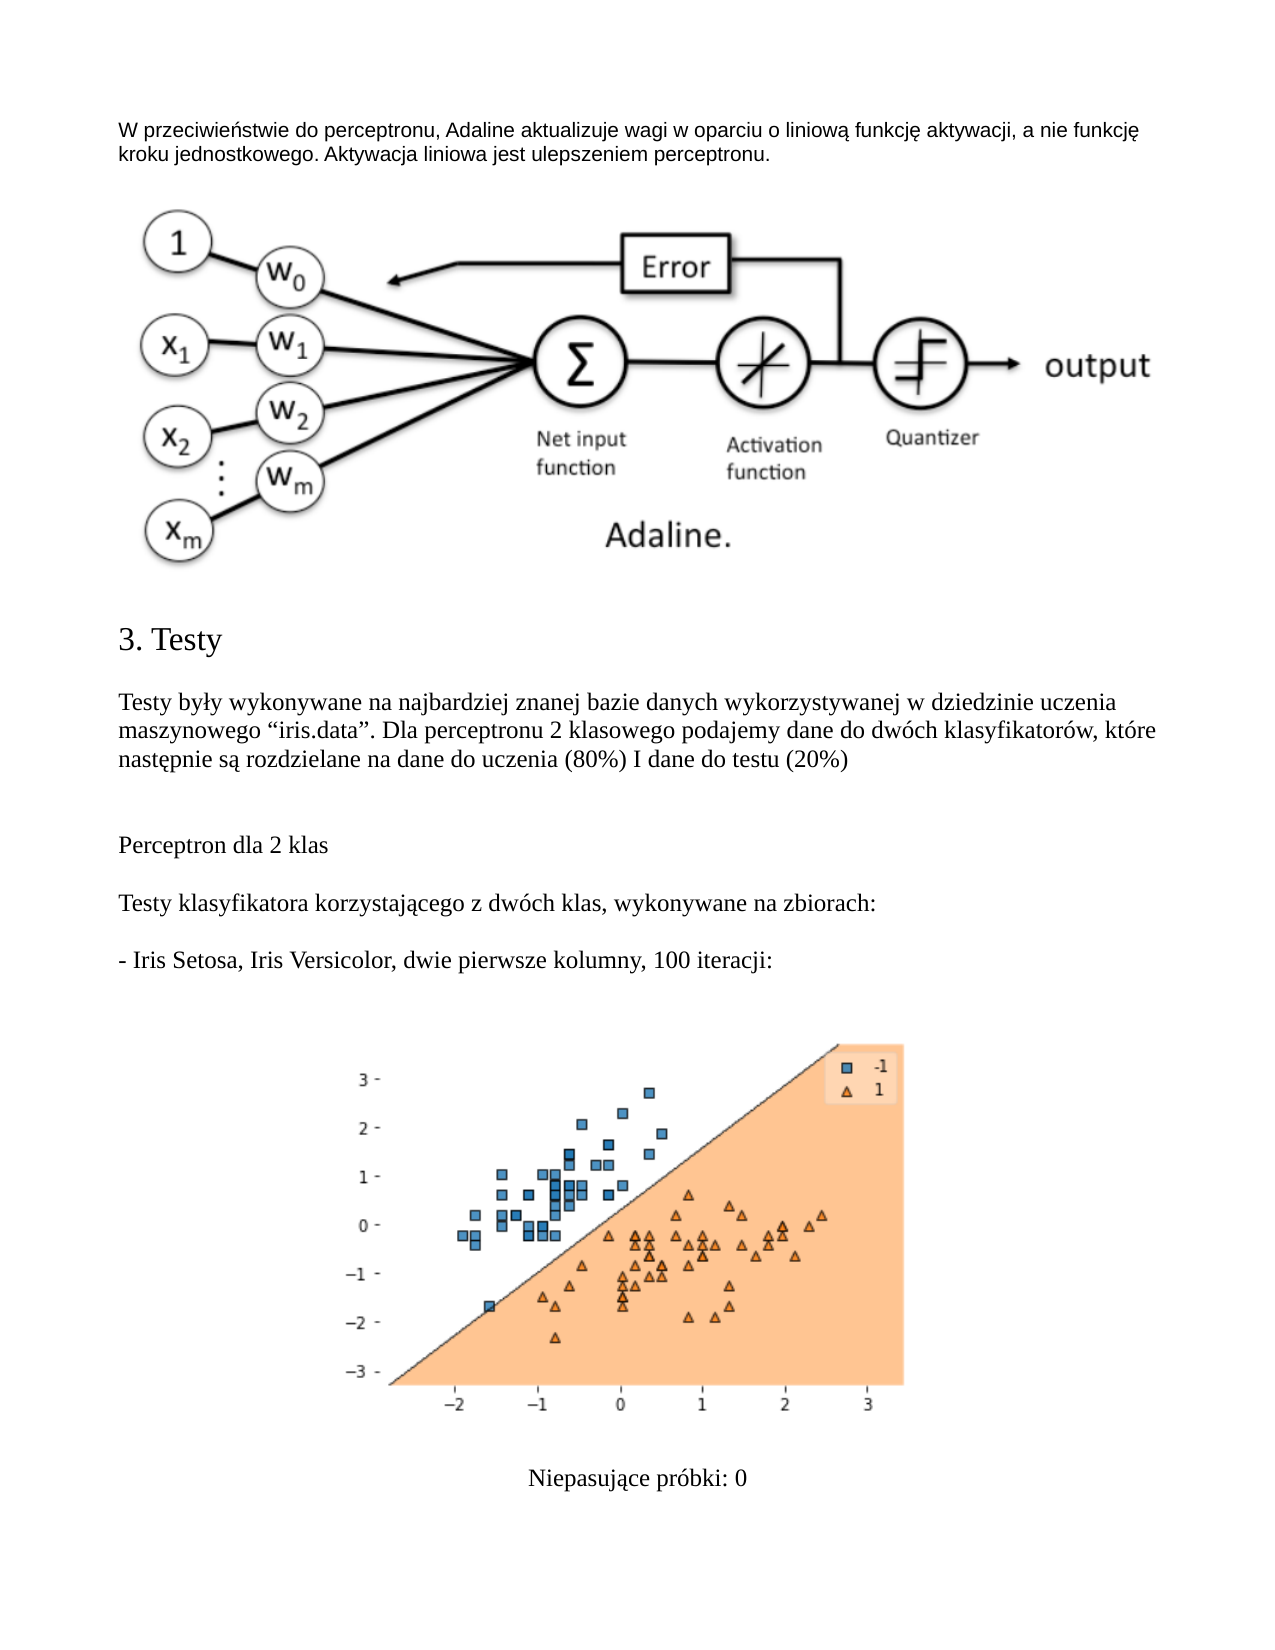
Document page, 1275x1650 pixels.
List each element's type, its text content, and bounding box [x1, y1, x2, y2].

text Testy były wykonywane na najbardziej znanej bazie danych wykorzystywanej w dziedzinie uczenia maszynowego “iris.data”. Dla perceptronu 2 klasowego podajemy dane do dwóch klasyfikatorów, które następnie są rozdzielane na dane do uczenia (80%) I dane do testu (20%) [118, 687, 1157, 773]
text Niepasujące próbki: 0 [118, 1463, 1157, 1492]
text W przeciwieństwie do perceptronu, Adaline aktualizuje wagi w oparciu o liniową funkcję aktywacji, a nie funkcję kroku jednostkowego. Aktywacja liniowa jest ulepszeniem perceptronu. [118, 118, 1157, 166]
text Testy klasyfikatora korzystającego z dwóch klas, wykonywane na zbiorach: [118, 888, 1157, 917]
picture [128, 189, 1167, 582]
text Perceptron dla 2 klas [118, 830, 1157, 859]
picture [341, 1030, 919, 1414]
text 3. Testy [118, 619, 1157, 658]
text - Iris Setosa, Iris Versicolor, dwie pierwsze kolumny, 100 iteracji: [118, 945, 1157, 974]
